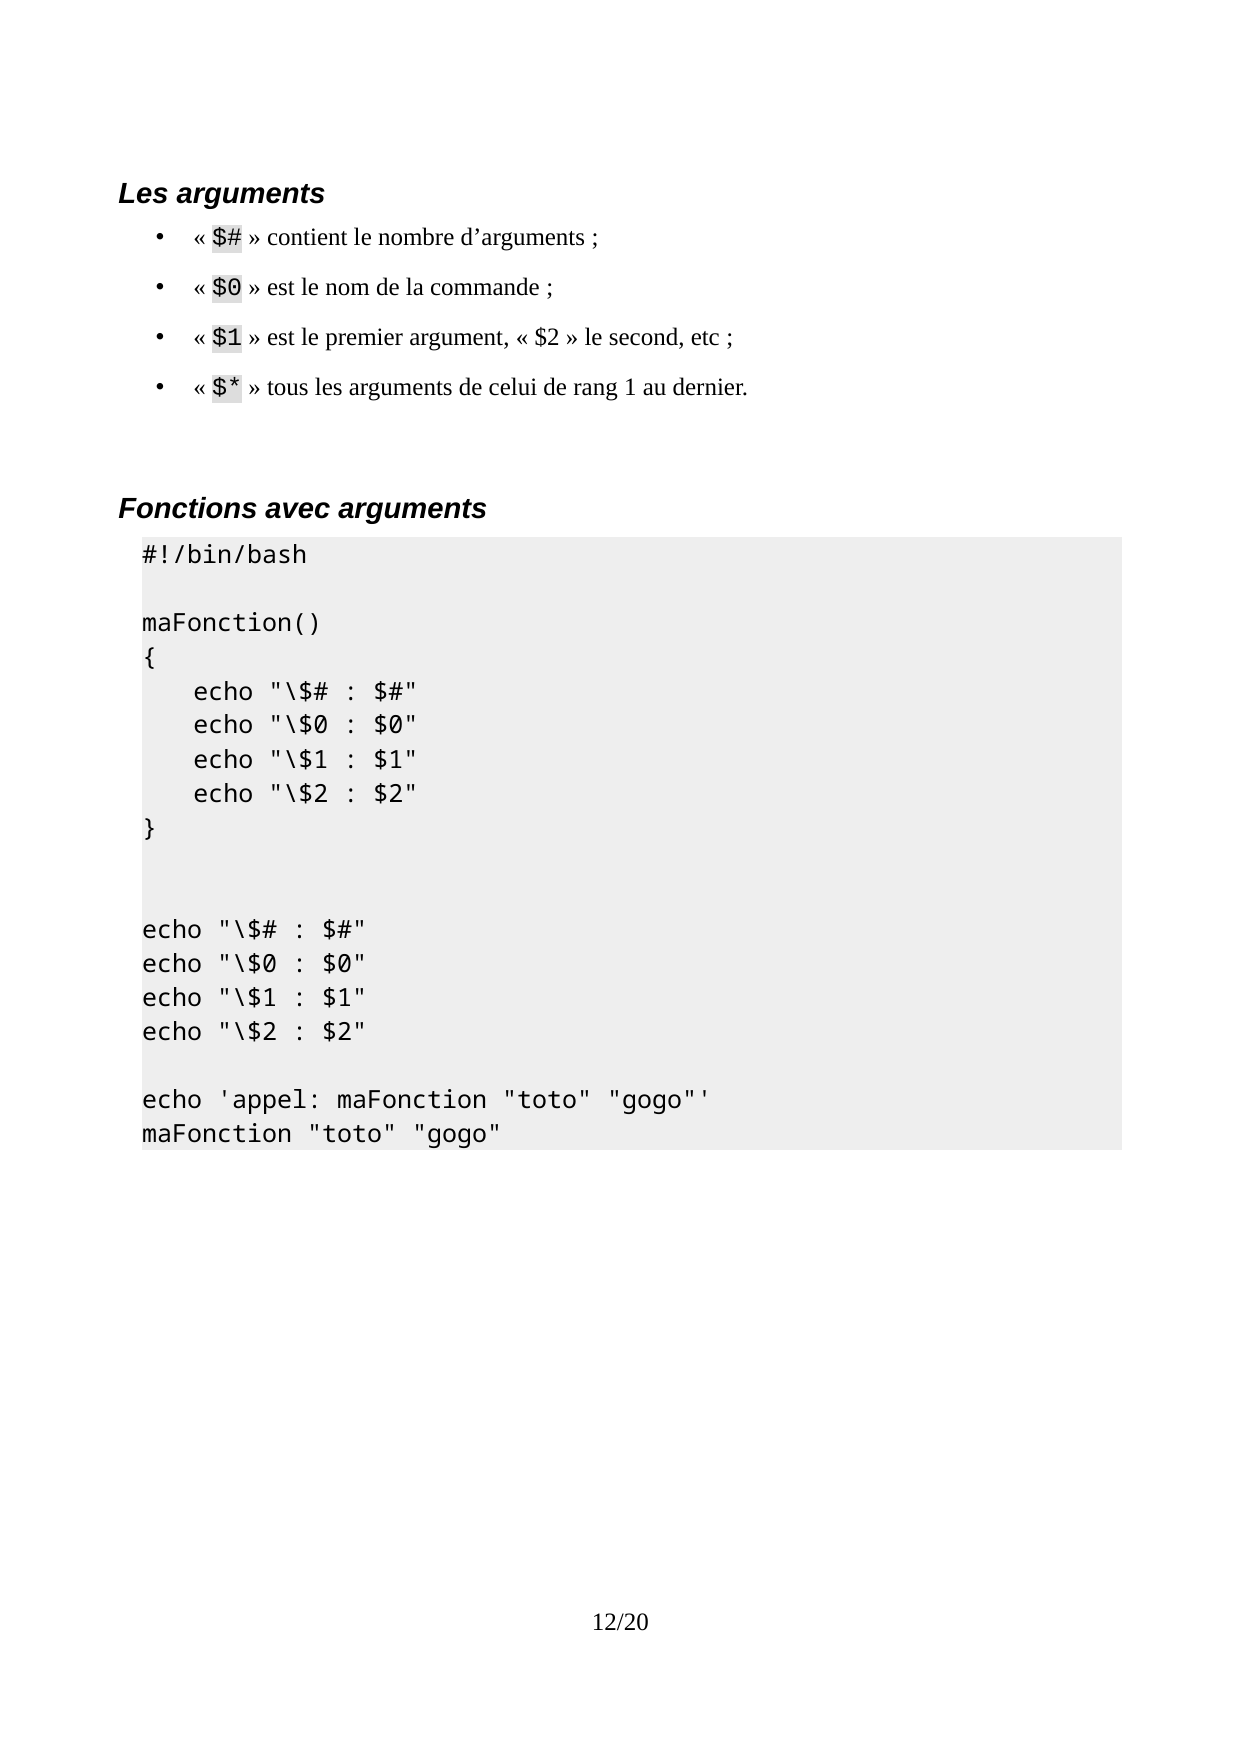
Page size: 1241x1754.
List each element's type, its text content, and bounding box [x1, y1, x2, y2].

list « $1 » est le premier argument, « $2 » le second, etc ; [156, 322, 1122, 353]
list « $* » tous les arguments de celui de rang 1 au dernier. [156, 372, 1122, 403]
text #!/bin/bash maFonction() { echo "\$# : $#" echo "\$0 : $0" echo "\$1 : $1" echo "\$2 : $2" } echo "\$# : $#" echo "\$0 : $0" echo "\$1 : $1" echo "\$2 : $2" echo 'appel: maFonction "toto" "gogo"' maFonction "toto" "gogo" [142, 537, 1122, 1150]
subtitle Fonctions avec arguments [118, 491, 1122, 524]
list « $0 » est le nom de la commande ; [156, 272, 1122, 303]
list « $# » contient le nombre d’arguments ; [156, 222, 1122, 253]
subtitle Les arguments [118, 176, 1122, 210]
